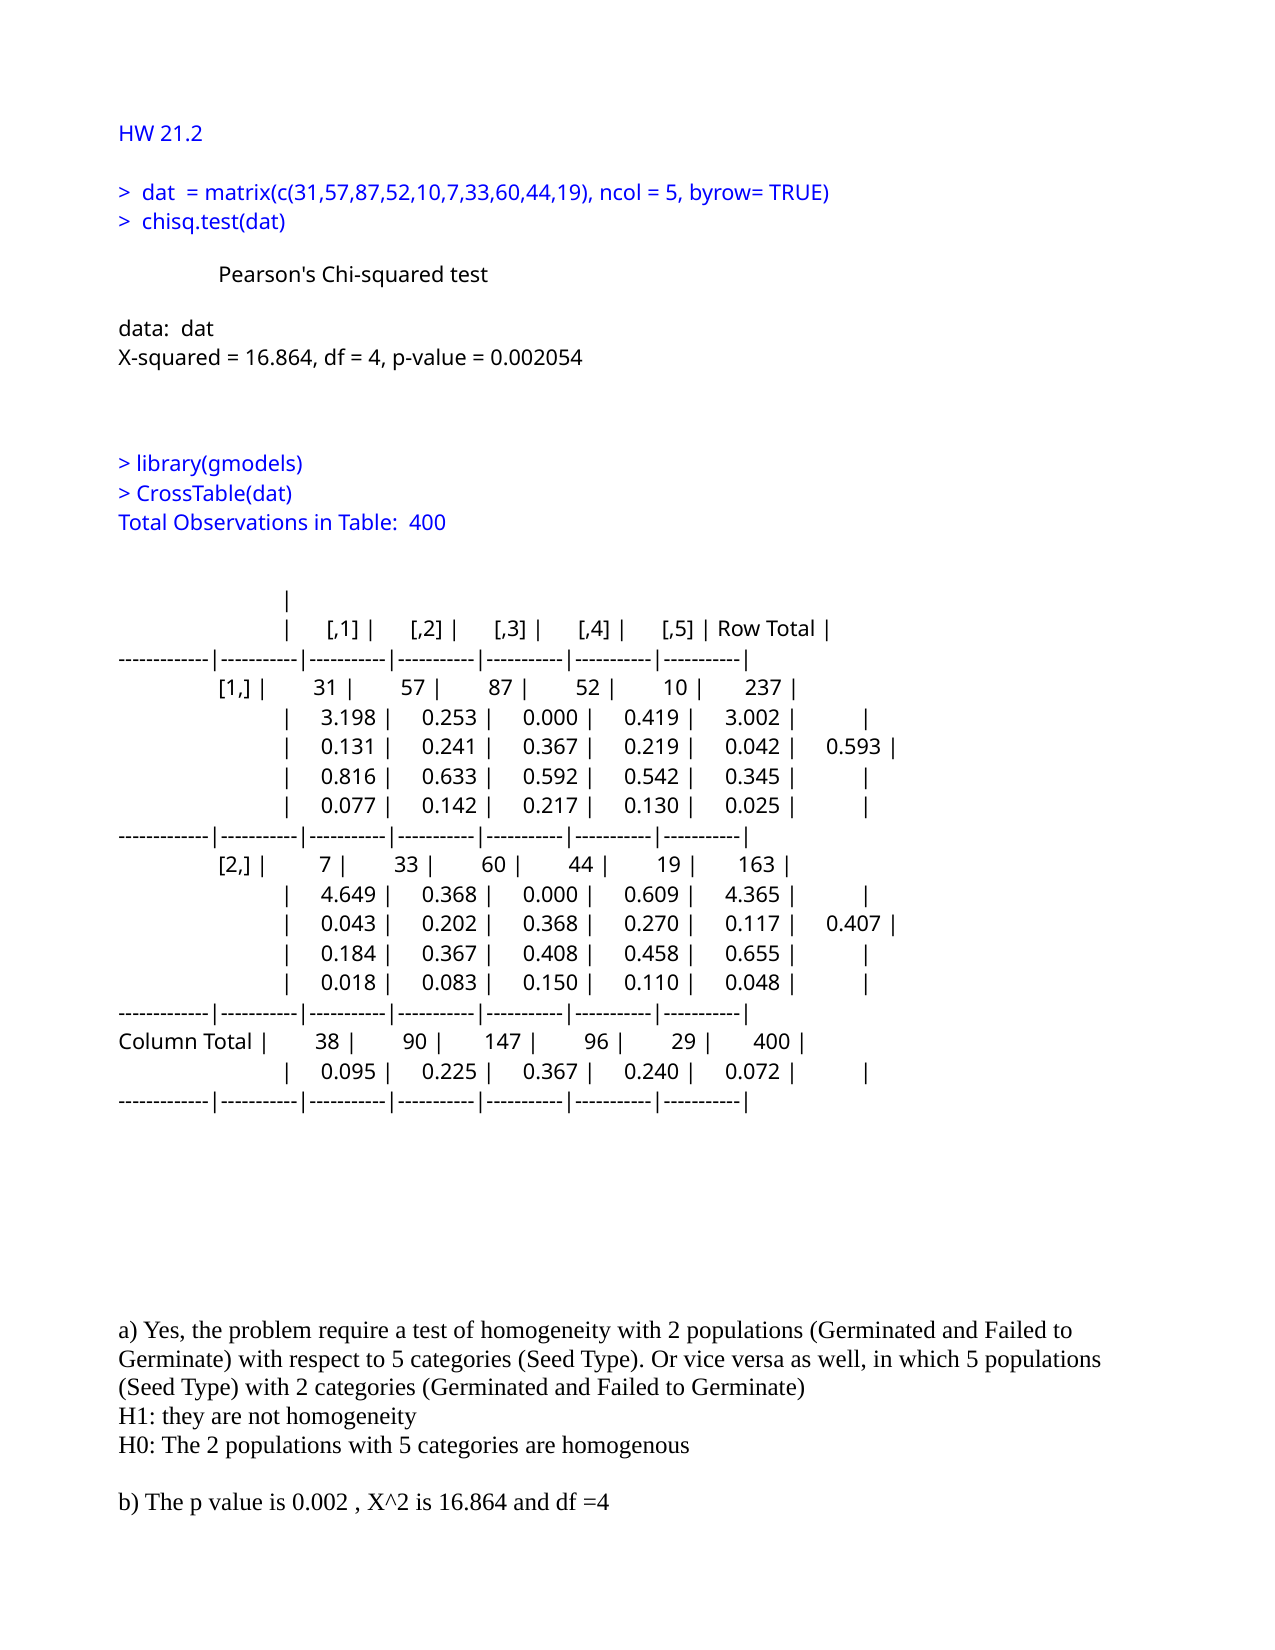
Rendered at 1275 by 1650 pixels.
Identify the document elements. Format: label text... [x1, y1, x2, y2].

text -------------|-----------|-----------|-----------|-----------|-----------|-----------| [118, 820, 1157, 849]
text | [,1] | [,2] | [,3] | [,4] | [,5] | Row Total | [118, 614, 1157, 643]
text > library(gmodels) [118, 448, 1157, 478]
text [1,] | 31 | 57 | 87 | 52 | 10 | 237 | [118, 673, 1157, 702]
text | 0.816 | 0.633 | 0.592 | 0.542 | 0.345 | | [118, 761, 1157, 791]
text b) The p value is 0.002 , X^2 is 16.864 and df =4 [118, 1487, 1157, 1516]
text Total Observations in Table: 400 [118, 507, 1157, 537]
text Column Total | 38 | 90 | 147 | 96 | 29 | 400 | [118, 1026, 1157, 1056]
text -------------|-----------|-----------|-----------|-----------|-----------|-----------| [118, 643, 1157, 673]
text > chisq.test(dat) [118, 207, 1157, 236]
text > CrossTable(dat) [118, 478, 1157, 507]
text data: dat [118, 313, 1157, 342]
text | 0.018 | 0.083 | 0.150 | 0.110 | 0.048 | | [118, 967, 1157, 997]
text | 3.198 | 0.253 | 0.000 | 0.419 | 3.002 | | [118, 702, 1157, 732]
text > dat = matrix(c(31,57,87,52,10,7,33,60,44,19), ncol = 5, byrow= TRUE) [118, 177, 1157, 207]
text HW 21.2 [118, 118, 1157, 148]
text H1: they are not homogeneity [118, 1401, 1157, 1430]
text | [118, 584, 1157, 614]
text [2,] | 7 | 33 | 60 | 44 | 19 | 163 | [118, 849, 1157, 879]
text H0: The 2 populations with 5 categories are homogenous [118, 1430, 1157, 1459]
text Pearson's Chi-squared test [118, 260, 1157, 289]
text -------------|-----------|-----------|-----------|-----------|-----------|-----------| [118, 1085, 1157, 1115]
text | 4.649 | 0.368 | 0.000 | 0.609 | 4.365 | | [118, 879, 1157, 908]
text X-squared = 16.864, df = 4, p-value = 0.002054 [118, 342, 1157, 372]
text a) Yes, the problem require a test of homogeneity with 2 populations (Germinated and Failed to Germinate) with respect to 5 categories (Seed Type). Or vice versa as well, in which 5 populations (Seed Type) with 2 categories (Germinated and Failed to Germinate) [118, 1315, 1157, 1401]
text | 0.043 | 0.202 | 0.368 | 0.270 | 0.117 | 0.407 | [118, 908, 1157, 938]
text -------------|-----------|-----------|-----------|-----------|-----------|-----------| [118, 997, 1157, 1026]
text | 0.131 | 0.241 | 0.367 | 0.219 | 0.042 | 0.593 | [118, 732, 1157, 761]
text | 0.184 | 0.367 | 0.408 | 0.458 | 0.655 | | [118, 938, 1157, 967]
text | 0.095 | 0.225 | 0.367 | 0.240 | 0.072 | | [118, 1056, 1157, 1085]
text | 0.077 | 0.142 | 0.217 | 0.130 | 0.025 | | [118, 791, 1157, 820]
